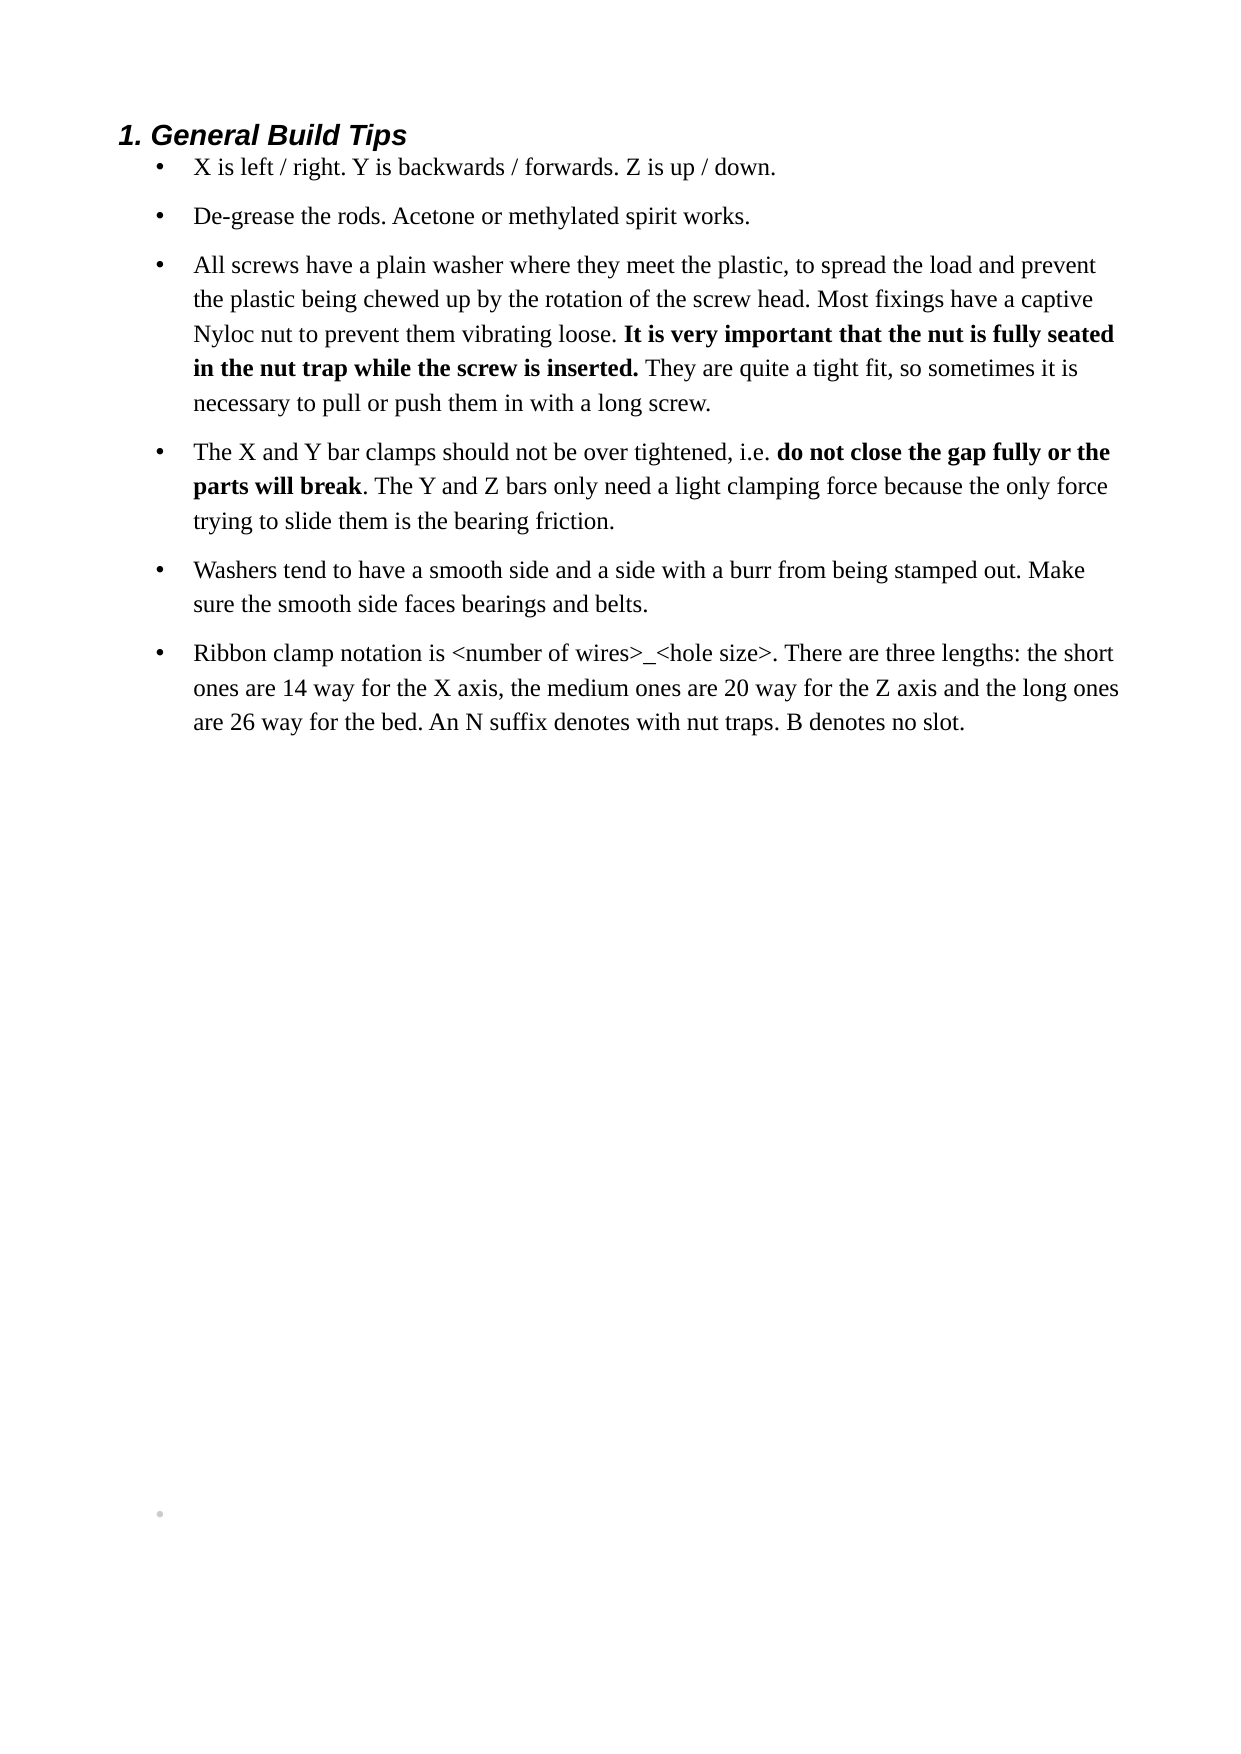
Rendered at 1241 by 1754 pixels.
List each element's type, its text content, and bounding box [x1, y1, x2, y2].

subtitle 1. General Build Tips [118, 118, 1122, 152]
list All screws have a plain washer where they meet the plastic, to spread the load and prevent the plastic being chewed up by the rotation of the screw head. Most fixings have a captive Nyloc nut to prevent them vibrating loose. It is very important that the nut is fully seated in the nut trap while the screw is inserted. They are quite a tight fit, so sometimes it is necessary to pull or push them in with a long screw. [156, 250, 1122, 416]
list De-grease the rods. Acetone or methylated spirit works. [156, 201, 1122, 229]
list The X and Y bar clamps should not be over tightened, i.e. do not close the gap fully or the parts will break. The Y and Z bars only need a light clamping force because the only force trying to slide them is the bearing friction. [156, 437, 1122, 534]
list X is left / right. Y is backwards / forwards. Z is up / down. [156, 152, 1122, 180]
list Washers tend to have a smooth side and a side with a burr from being stamped out. Make sure the smooth side faces bearings and belts. [156, 555, 1122, 618]
list Ribbon clamp notation is <number of wires>_<hole size>. There are three lengths: the short ones are 14 way for the X axis, the medium ones are 20 way for the Z axis and the long ones are 26 way for the bed. An N suffix denotes with nut traps. B denotes no slot. [156, 638, 1122, 736]
